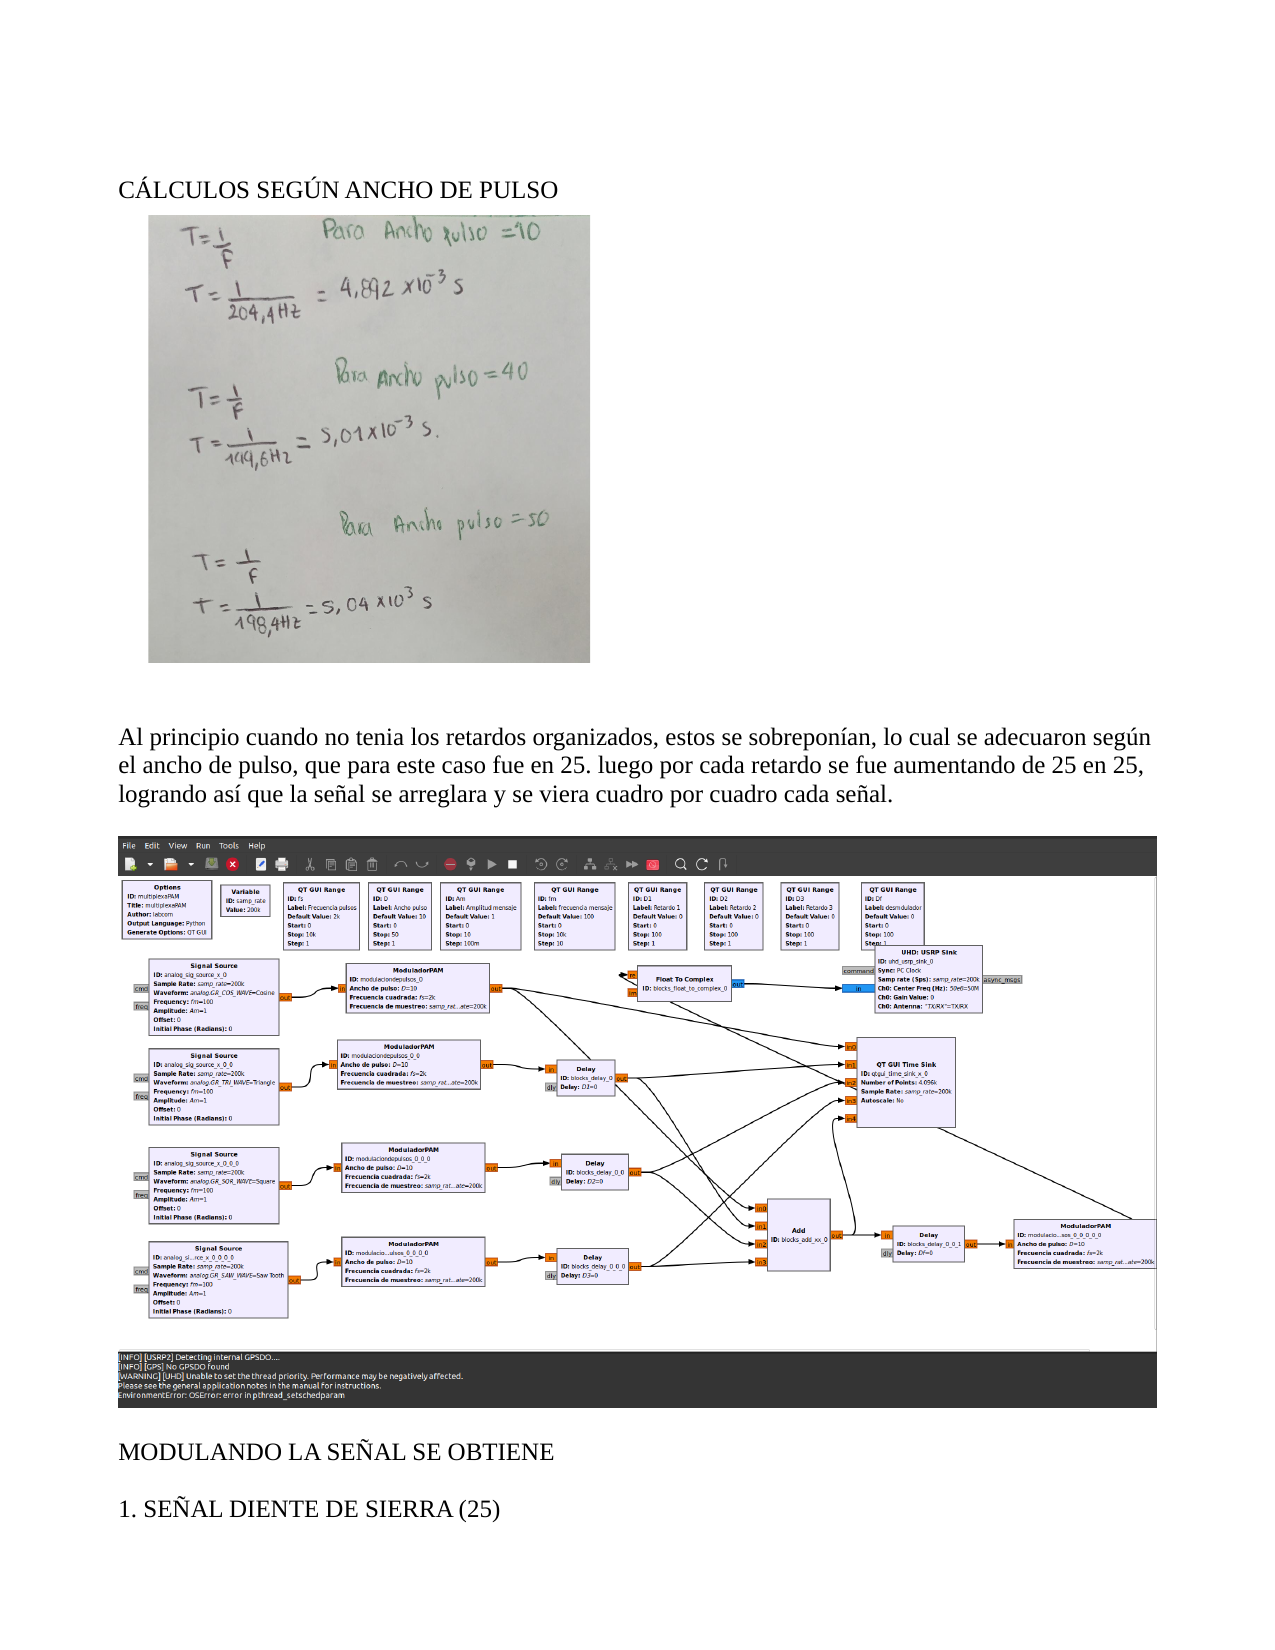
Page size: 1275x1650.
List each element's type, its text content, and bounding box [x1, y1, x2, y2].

picture [148, 215, 591, 663]
text Al principio cuando no tenia los retardos organizados, estos se sobreponían, lo cual se adecuaron según el ancho de pulso, que para este caso fue en 25. luego por cada retardo se fue aumentando de 25 en 25, logrando así que la señal se arreglara y se viera cuadro por cuadro cada señal. [118, 722, 1157, 808]
text CÁLCULOS SEGÚN ANCHO DE PULSO [118, 176, 1157, 204]
picture [118, 836, 1157, 1408]
text 1. SEÑAL DIENTE DE SIERRA (25) [118, 1494, 1157, 1523]
text MODULANDO LA SEÑAL SE OBTIENE [118, 1437, 1157, 1466]
